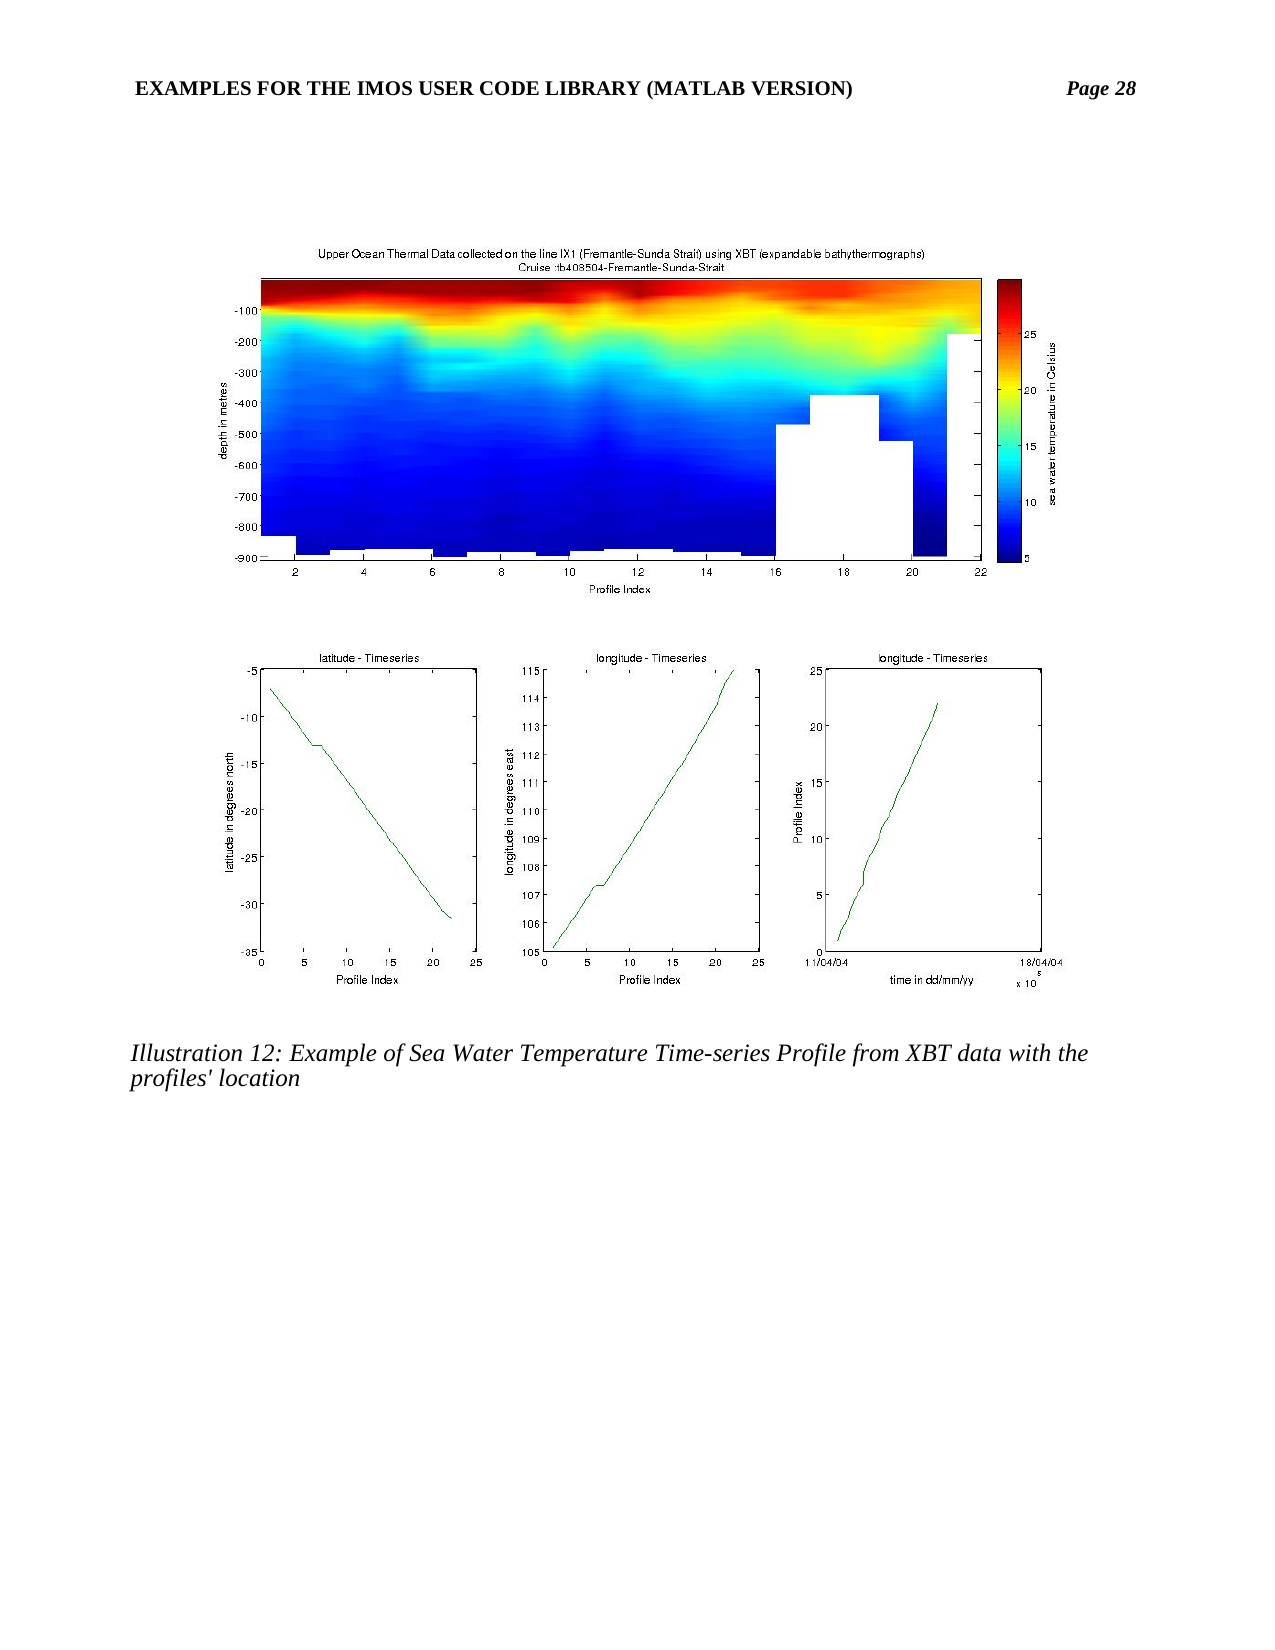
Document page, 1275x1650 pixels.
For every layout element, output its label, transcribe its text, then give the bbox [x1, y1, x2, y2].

picture [130, 217, 1136, 1041]
text Illustration 12: Example of Sea Water Temperature Time-series Profile from XBT data with the profiles' location [130, 217, 1147, 1091]
